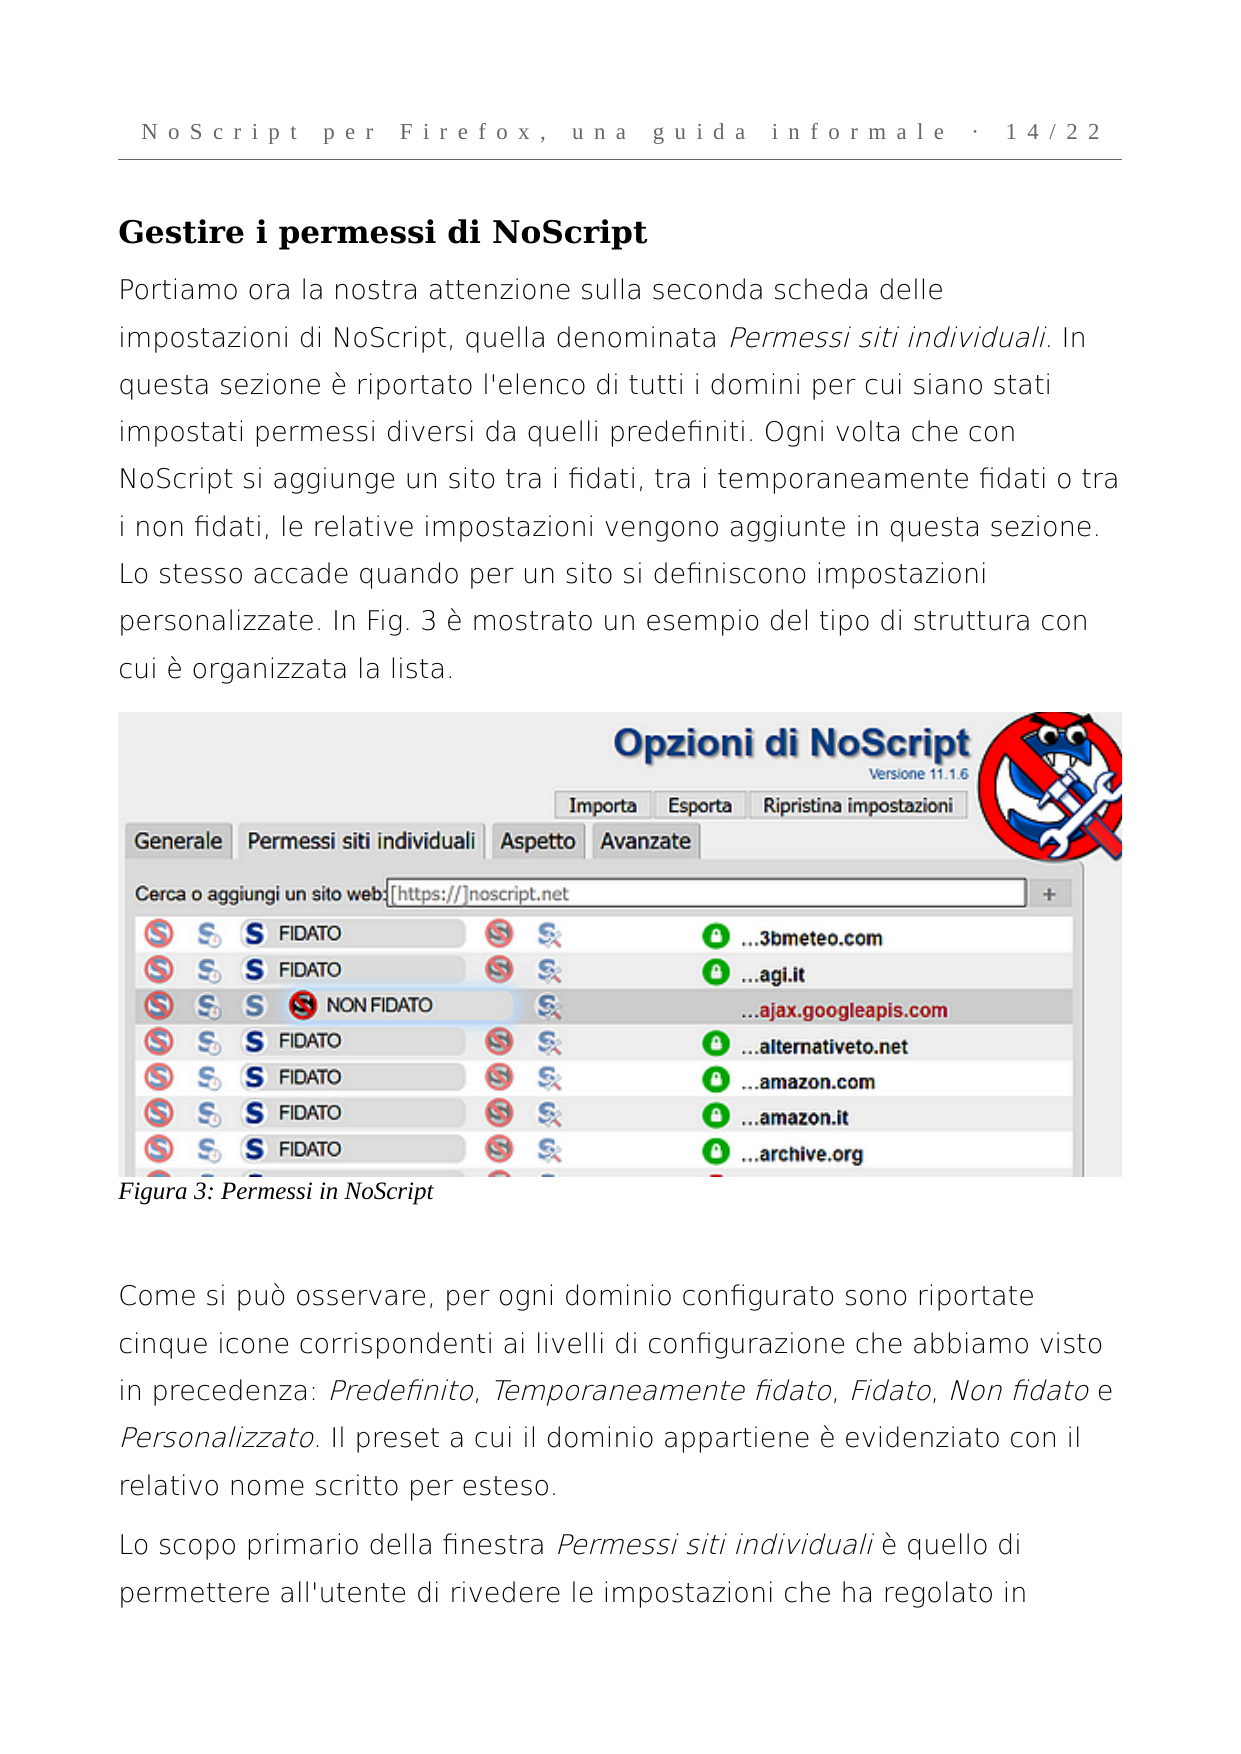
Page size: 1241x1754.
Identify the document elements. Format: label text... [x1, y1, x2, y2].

text Come si può osservare, per ogni dominio configurato sono riportate cinque icone corrispondenti ai livelli di configurazione che abbiamo visto in precedenza: Predefinito, Temporaneamente fidato, Fidato, Non fidato e Personalizzato. Il preset a cui il dominio appartiene è evidenziato con il relativo nome scritto per esteso. [118, 1281, 1122, 1501]
text Lo scopo primario della finestra Permessi siti individuali è quello di permettere all'utente di rivedere le impostazioni che ha regolato in [118, 1530, 1122, 1608]
subtitle Gestire i permessi di NoScript [118, 214, 1122, 251]
picture [118, 712, 1123, 1177]
text Portiamo ora la nostra attenzione sulla seconda scheda delle impostazioni di NoScript, quella denominata Permessi siti individuali. In questa sezione è riportato l'elenco di tutti i domini per cui siano stati impostati permessi diversi da quelli predefiniti. Ogni volta che con NoScript si aggiunge un sito tra i fidati, tra i temporaneamente fidati o tra i non fidati, le relative impostazioni vengono aggiunte in questa sezione. Lo stesso accade quando per un sito si definiscono impostazioni personalizzate. In Fig. 3 è mostrato un esempio del tipo di struttura con cui è organizzata la lista. [118, 275, 1122, 684]
text Figura 3: Permessi in NoScript [118, 1177, 1122, 1205]
